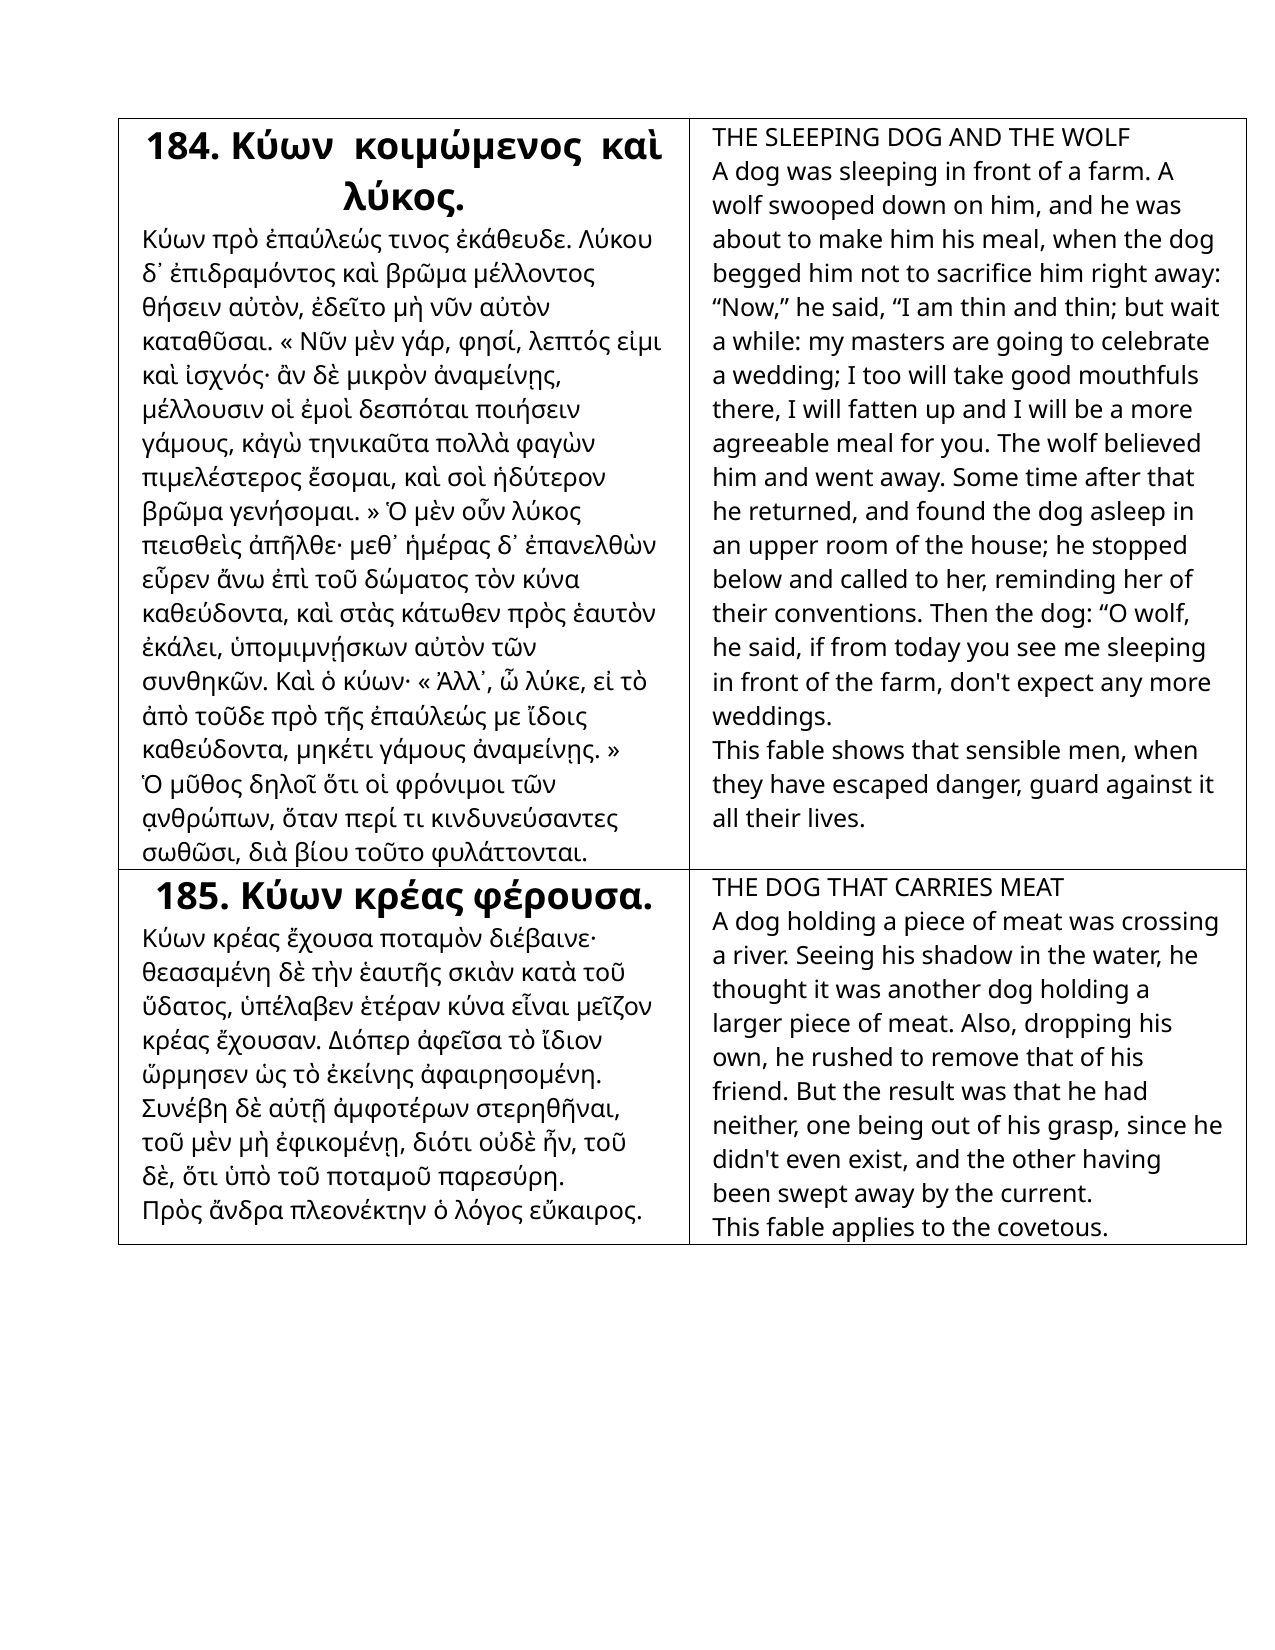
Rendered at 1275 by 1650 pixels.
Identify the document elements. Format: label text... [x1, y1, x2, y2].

table_cell THE DOG THAT CARRIES MEAT A dog holding a piece of meat was crossing a river. Seeing his shadow in the water, he thought it was another dog holding a larger piece of meat. Also, dropping his own, he rushed to remove that of his friend. But the result was that he had neither, one being out of his grasp, since he didn't even exist, and the other having been swept away by the current. This fable applies to the covetous. [690, 870, 1246, 1244]
table_cell 185. Κύων κρέας φέρουσα. Κύων κρέας ἔχουσα ποταμὸν διέβαινε· θεασαμένη δὲ τὴν ἑαυτῆς σκιὰν κατὰ τοῦ ὕδατος, ὑπέλαβεν ἑτέραν κύνα εἶναι μεῖζον κρέας ἔχουσαν. Διόπερ ἀφεῖσα τὸ ἴδιον ὥρμησεν ὡς τὸ ἐκείνης ἀφαιρησομένη. Συνέβη δὲ αὐτῇ ἀμφοτέρων στερηθῆναι, τοῦ μὲν μὴ ἐφικομένῃ, διότι οὐδὲ ἦν, τοῦ δὲ, ὅτι ὑπὸ τοῦ ποταμοῦ παρεσύρη. Πρὸς ἄνδρα πλεονέκτην ὁ λόγος εὔκαιρος. [119, 870, 689, 1244]
table_cell 184. Κύων κοιμώμενος καὶ λύκος. Κύων πρὸ ἐπαύλεώς τινος ἐκάθευδε. Λύκου δ᾿ ἐπιδραμόντος καὶ βρῶμα μέλλοντος θήσειν αὐτὸν, ἐδεῖτο μὴ νῦν αὐτὸν καταθῦσαι. « Νῦν μὲν γάρ, φησί, λεπτός εἰμι καὶ ἰσχνός· ἂν δὲ μικρὸν ἀναμείνῃς, μέλλουσιν οἱ ἐμοὶ δεσπόται ποιήσειν γάμους, κἀγὼ τηνικαῦτα πολλὰ φαγὼν πιμελέστερος ἔσομαι, καὶ σοὶ ἡδύτερον βρῶμα γενήσομαι. » Ὁ μὲν οὖν λύκος πεισθεὶς ἀπῆλθε· μεθ᾿ ἡμέρας δ᾿ ἐπανελθὼν εὗρεν ἄνω ἐπὶ τοῦ δώματος τὸν κύνα καθεύδοντα, καὶ στὰς κάτωθεν πρὸς ἑαυτὸν ἐκάλει, ὑπομιμνῄσκων αὐτὸν τῶν συνθηκῶν. Καὶ ὁ κύων· « Ἀλλ᾿, ὦ λύκε, εἰ τὸ ἀπὸ τοῦδε πρὸ τῆς ἐπαύλεώς με ἴδοις καθεύδοντα, μηκέτι γάμους ἀναμείνῃς. » Ὁ μῦθος δηλοῖ ὅτι οἱ φρόνιμοι τῶν α̣νθρώπων, ὅταν περί τι κινδυνεύσαντες σωθῶσι, διὰ βίου τοῦτο φυλάττονται. [119, 119, 689, 868]
table_cell THE SLEEPING DOG AND THE WOLF A dog was sleeping in front of a farm. A wolf swooped down on him, and he was about to make him his meal, when the dog begged him not to sacrifice him right away: “Now,” he said, “I am thin and thin; but wait a while: my masters are going to celebrate a wedding; I too will take good mouthfuls there, I will fatten up and I will be a more agreeable meal for you. The wolf believed him and went away. Some time after that he returned, and found the dog asleep in an upper room of the house; he stopped below and called to her, reminding her of their conventions. Then the dog: “O wolf, he said, if from today you see me sleeping in front of the farm, don't expect any more weddings. This fable shows that sensible men, when they have escaped danger, guard against it all their lives. [690, 119, 1246, 868]
